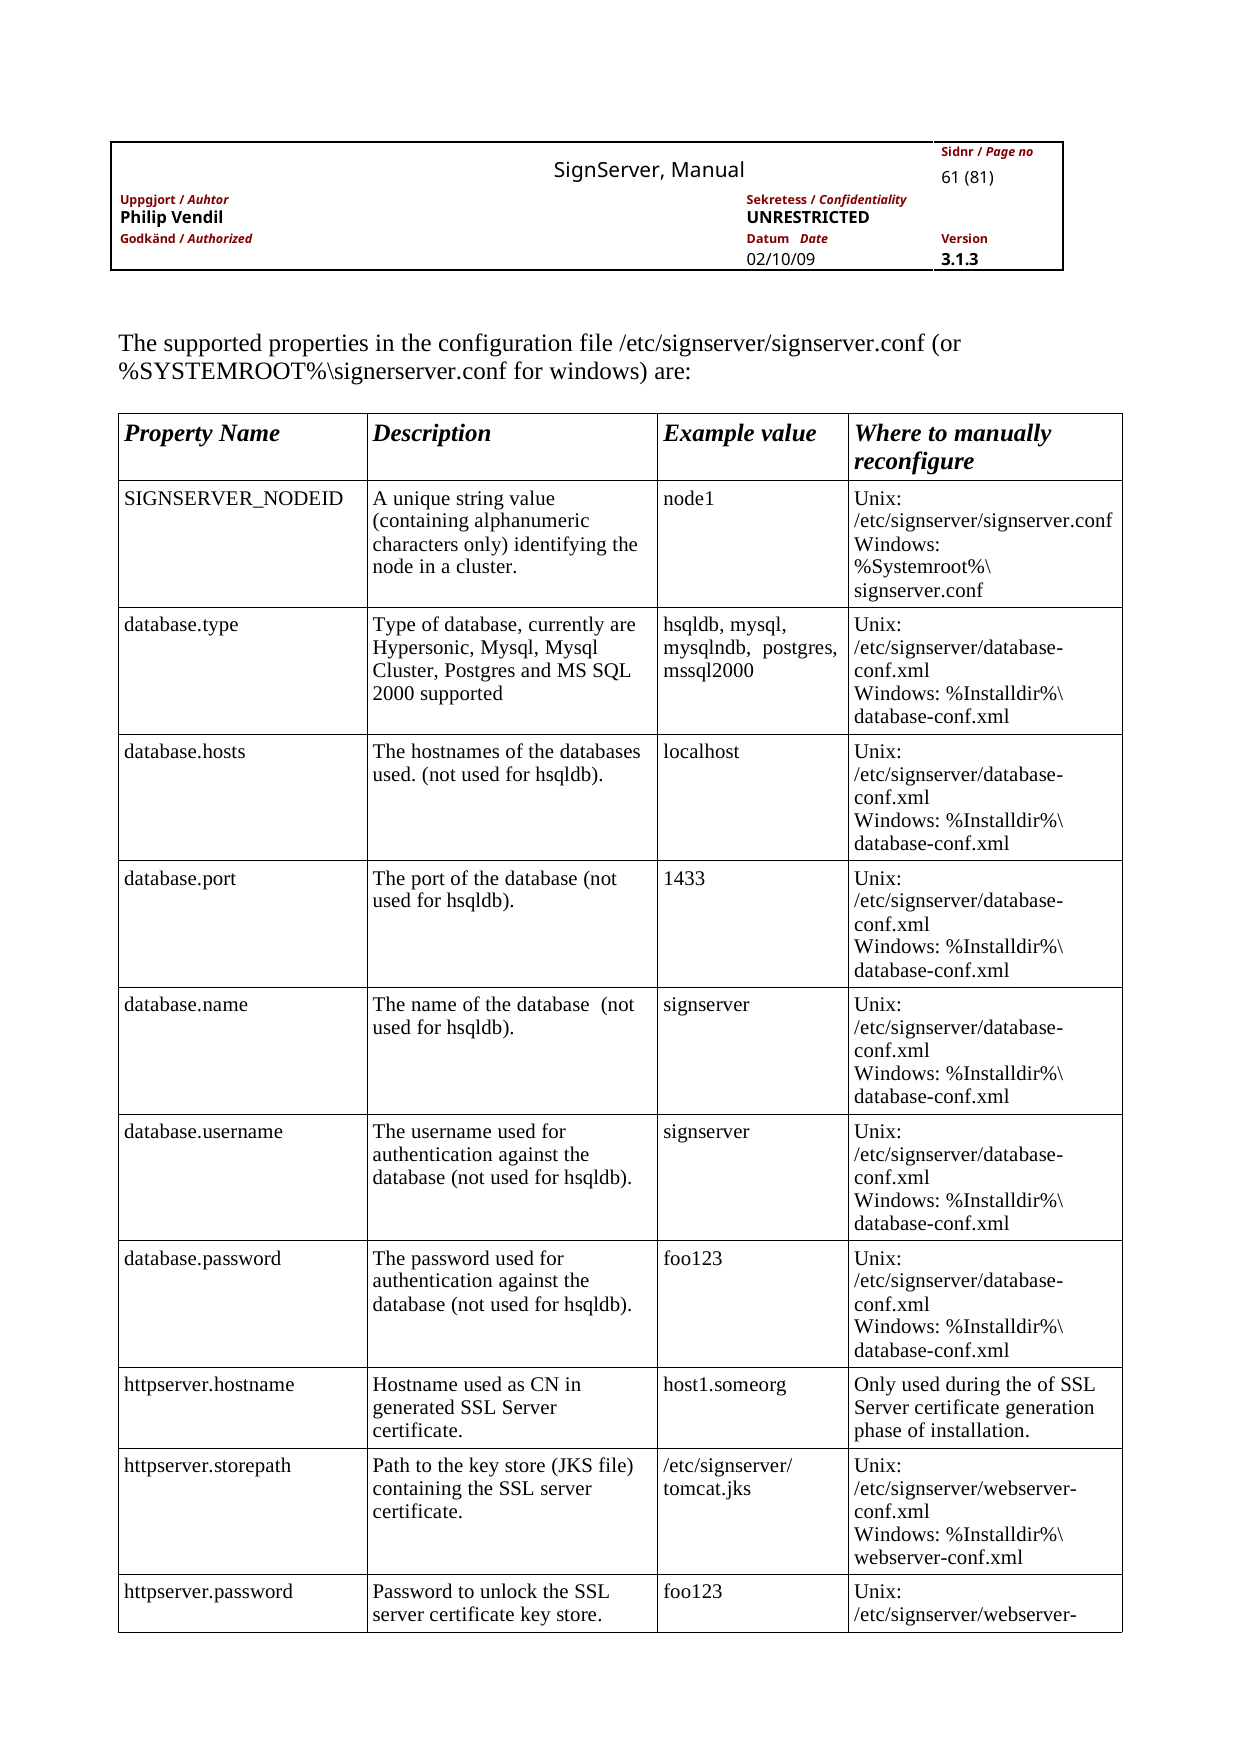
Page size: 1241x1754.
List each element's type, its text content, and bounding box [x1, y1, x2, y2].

table_cell database.port [119, 861, 367, 987]
table_cell httpserver.hostname [119, 1368, 367, 1448]
table_cell Only used during the of SSL Server certificate generation phase of installation. [849, 1368, 1122, 1448]
table_cell Unix: /etc/signserver/database-conf.xml Windows: %Installdir%\database-conf.xml [849, 988, 1122, 1114]
table_cell Unix: /etc/signserver/database-conf.xml Windows: %Installdir%\database-conf.xml [849, 608, 1122, 734]
table_cell The name of the database (not used for hsqldb). [368, 988, 657, 1114]
table_cell database.password [119, 1241, 367, 1367]
table_cell database.username [119, 1115, 367, 1240]
table_cell Unix: /etc/signserver/database-conf.xml Windows: %Installdir%\database-conf.xml [849, 861, 1122, 987]
table_cell SIGNSERVER_NODEID [119, 481, 367, 607]
table_cell /etc/signserver/tomcat.jks [658, 1449, 848, 1574]
table_cell Unix: /etc/signserver/database-conf.xml Windows: %Installdir%\database-conf.xml [849, 735, 1122, 860]
table_cell foo123 [658, 1575, 848, 1632]
table_header Where to manually reconfigure [849, 414, 1122, 480]
table_cell Unix: /etc/signserver/signserver.conf Windows: %Systemroot%\signserver.conf [849, 481, 1122, 607]
table_cell database.type [119, 608, 367, 734]
table_header Property Name [119, 414, 367, 480]
table_cell Path to the key store (JKS file) containing the SSL server certificate. [368, 1449, 657, 1574]
table_cell The hostnames of the databases used. (not used for hsqldb). [368, 735, 657, 860]
table_cell localhost [658, 735, 848, 860]
table_cell Type of database, currently are Hypersonic, Mysql, Mysql Cluster, Postgres and MS SQL 2000 supported [368, 608, 657, 734]
table_cell Hostname used as CN in generated SSL Server certificate. [368, 1368, 657, 1448]
table_cell Unix: /etc/signserver/database-conf.xml Windows: %Installdir%\database-conf.xml [849, 1241, 1122, 1367]
table_cell A unique string value (containing alphanumeric characters only) identifying the node in a cluster. [368, 481, 657, 607]
table_cell Unix: /etc/signserver/webserver- [849, 1575, 1122, 1632]
table_cell Unix: /etc/signserver/webserver-conf.xml Windows: %Installdir%\webserver-conf.xml [849, 1449, 1122, 1574]
table_header Description [368, 414, 657, 480]
table_cell 1433 [658, 861, 848, 987]
table_header Example value [658, 414, 848, 480]
table_cell node1 [658, 481, 848, 607]
table_cell foo123 [658, 1241, 848, 1367]
text The supported properties in the configuration file /etc/signserver/signserver.conf (or %SYSTEMROOT%\signerserver.conf for windows) are: [118, 329, 1122, 385]
table_cell host1.someorg [658, 1368, 848, 1448]
table_cell httpserver.storepath [119, 1449, 367, 1574]
table_cell httpserver.password [119, 1575, 367, 1632]
table_cell signserver [658, 988, 848, 1114]
table_cell The username used for authentication against the database (not used for hsqldb). [368, 1115, 657, 1240]
table_cell signserver [658, 1115, 848, 1240]
table_cell hsqldb, mysql, mysqlndb, postgres, mssql2000 [658, 608, 848, 734]
table_cell The port of the database (not used for hsqldb). [368, 861, 657, 987]
table_cell database.hosts [119, 735, 367, 860]
table_cell The password used for authentication against the database (not used for hsqldb). [368, 1241, 657, 1367]
table_cell Password to unlock the SSL server certificate key store. [368, 1575, 657, 1632]
table_cell database.name [119, 988, 367, 1114]
table_cell Unix: /etc/signserver/database-conf.xml Windows: %Installdir%\database-conf.xml [849, 1115, 1122, 1240]
